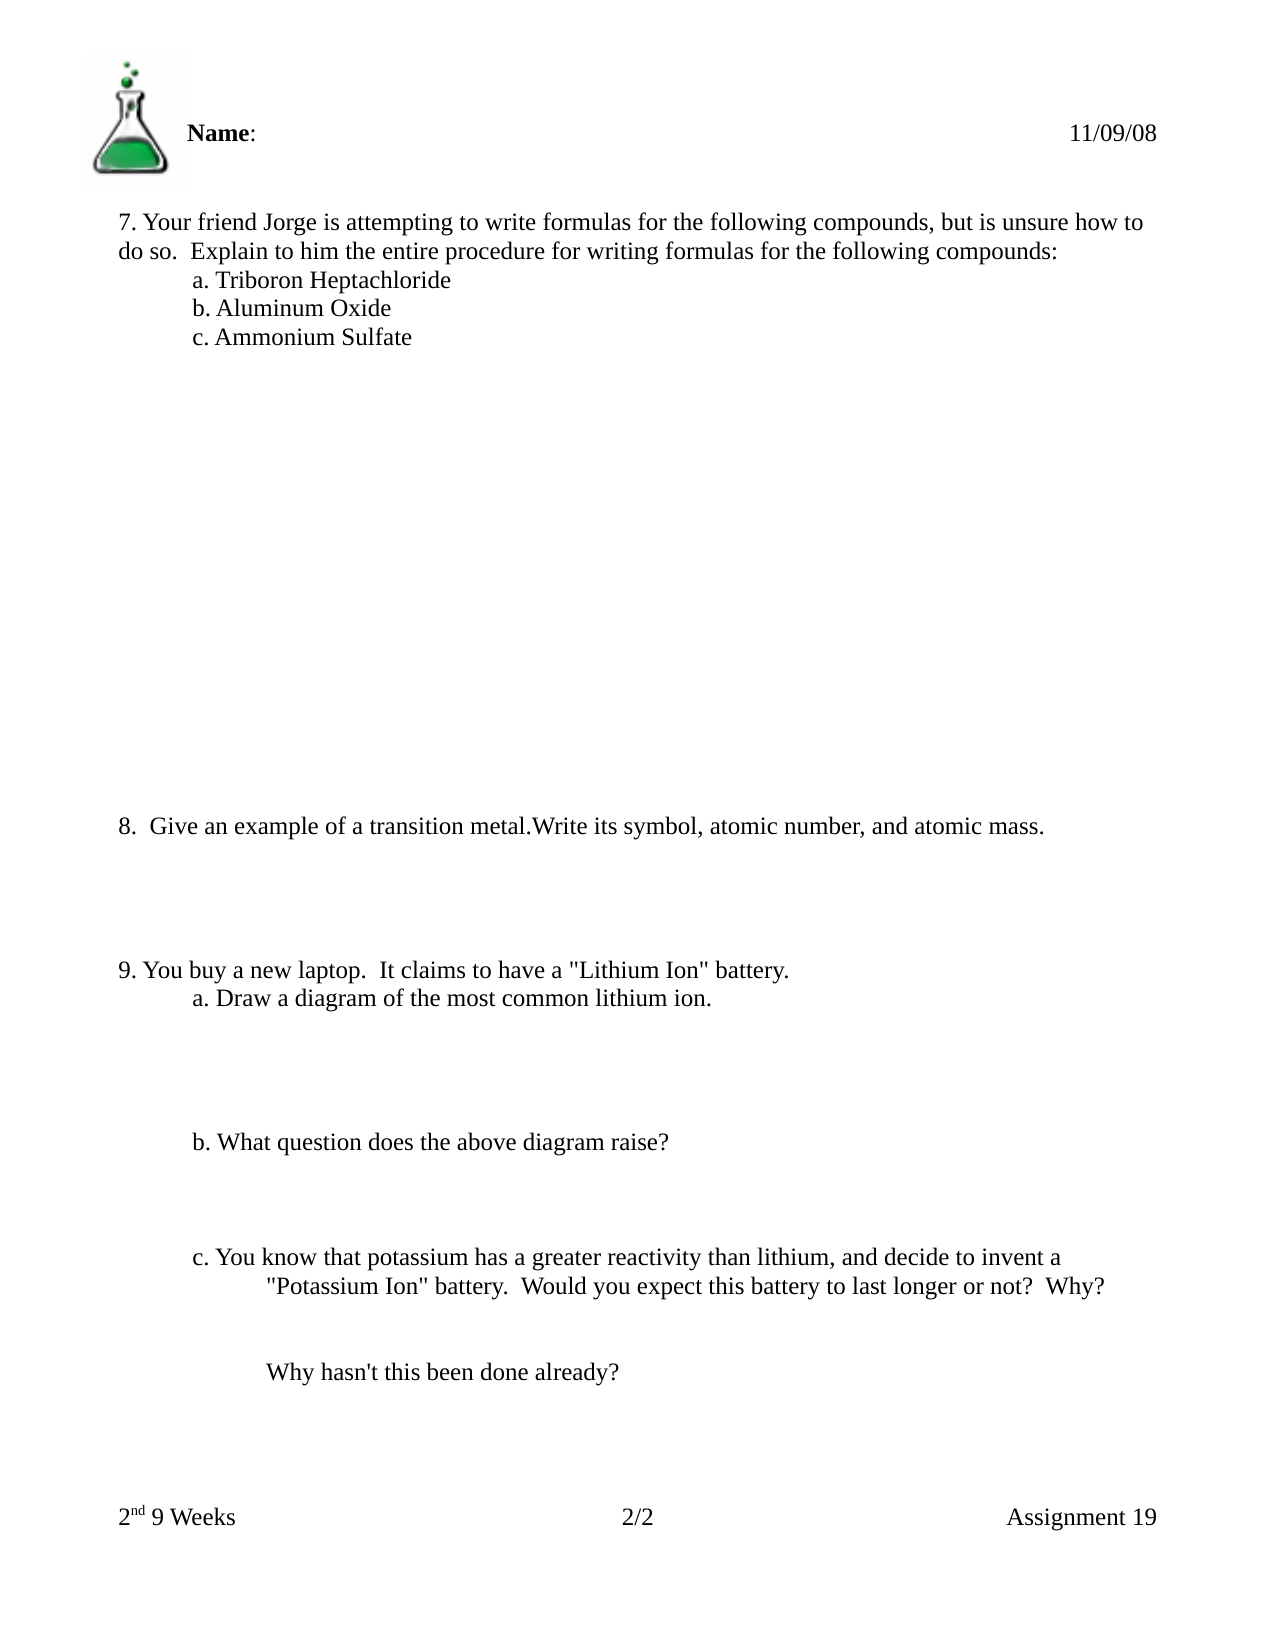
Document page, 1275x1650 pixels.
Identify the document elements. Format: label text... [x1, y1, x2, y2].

text c. Ammonium Sulfate [118, 322, 1157, 351]
text a. Triboron Heptachloride [118, 265, 1157, 293]
text c. You know that potassium has a greater reactivity than lithium, and decide to invent a [118, 1242, 1157, 1271]
text "Potassium Ion" battery. Would you expect this battery to last longer or not? Why? [118, 1271, 1157, 1300]
picture [86, 53, 192, 189]
text 9. You buy a new laptop. It claims to have a "Lithium Ion" battery. [118, 955, 1157, 983]
text 7. Your friend Jorge is attempting to write formulas for the following compounds, but is unsure how to do so. Explain to him the entire procedure for writing formulas for the following compounds: [118, 207, 1157, 265]
text b. Aluminum Oxide [118, 293, 1157, 322]
text 8. Give an example of a transition metal.Write its symbol, atomic number, and atomic mass. [118, 811, 1157, 840]
text a. Draw a diagram of the most common lithium ion. [118, 983, 1157, 1012]
text b. What question does the above diagram raise? [118, 1127, 1157, 1156]
text Why hasn't this been done already? [118, 1357, 1157, 1386]
